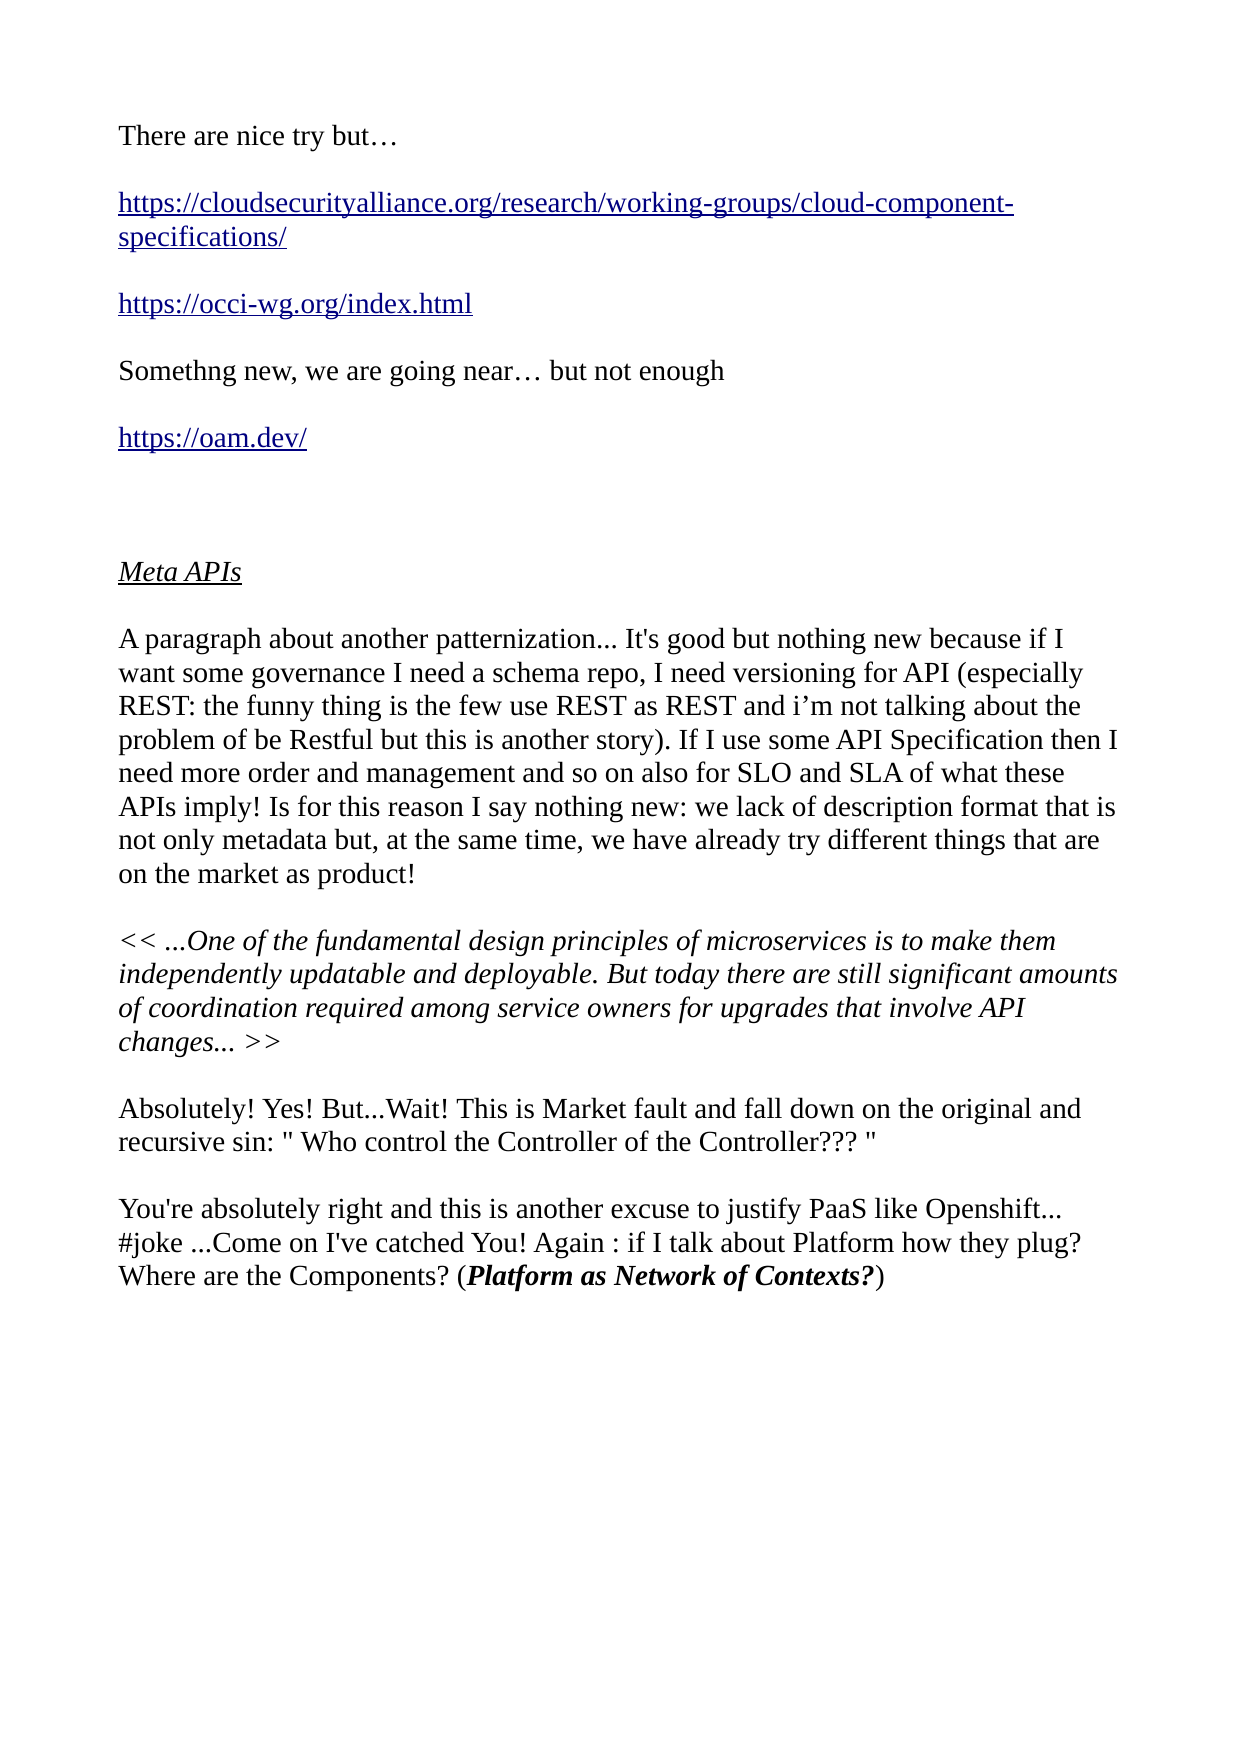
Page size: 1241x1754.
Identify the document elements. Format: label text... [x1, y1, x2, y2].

text There are nice try but… [118, 118, 1122, 152]
text Meta APIs [118, 554, 1122, 588]
text << ...One of the fundamental design principles of microservices is to make them independently updatable and deployable. But today there are still significant amounts of coordination required among service owners for upgrades that involve API changes... >> [118, 923, 1122, 1057]
text You're absolutely right and this is another excuse to justify PaaS like Openshift... [118, 1191, 1122, 1225]
text https://oam.dev/ [118, 420, 1122, 453]
text https://occi-wg.org/index.html [118, 286, 1122, 319]
text #joke ...Come on I've catched You! Again : if I talk about Platform how they plug? Where are the Components? (Platform as Network of Contexts?) [118, 1225, 1122, 1292]
text A paragraph about another patternization... It's good but nothing new because if I want some governance I need a schema repo, I need versioning for API (especially REST: the funny thing is the few use REST as REST and i’m not talking about the problem of be Restful but this is another story). If I use some API Specification then I need more order and management and so on also for SLO and SLA of what these APIs imply! Is for this reason I say nothing new: we lack of description format that is not only metadata but, at the same time, we have already try different things that are on the market as product! [118, 621, 1122, 889]
text Somethng new, we are going near… but not enough [118, 353, 1122, 386]
text https://cloudsecurityalliance.org/research/working-groups/cloud-component-specifications/ [118, 185, 1122, 252]
text Absolutely! Yes! But...Wait! This is Market fault and fall down on the original and recursive sin: " Who control the Controller of the Controller??? " [118, 1091, 1122, 1158]
